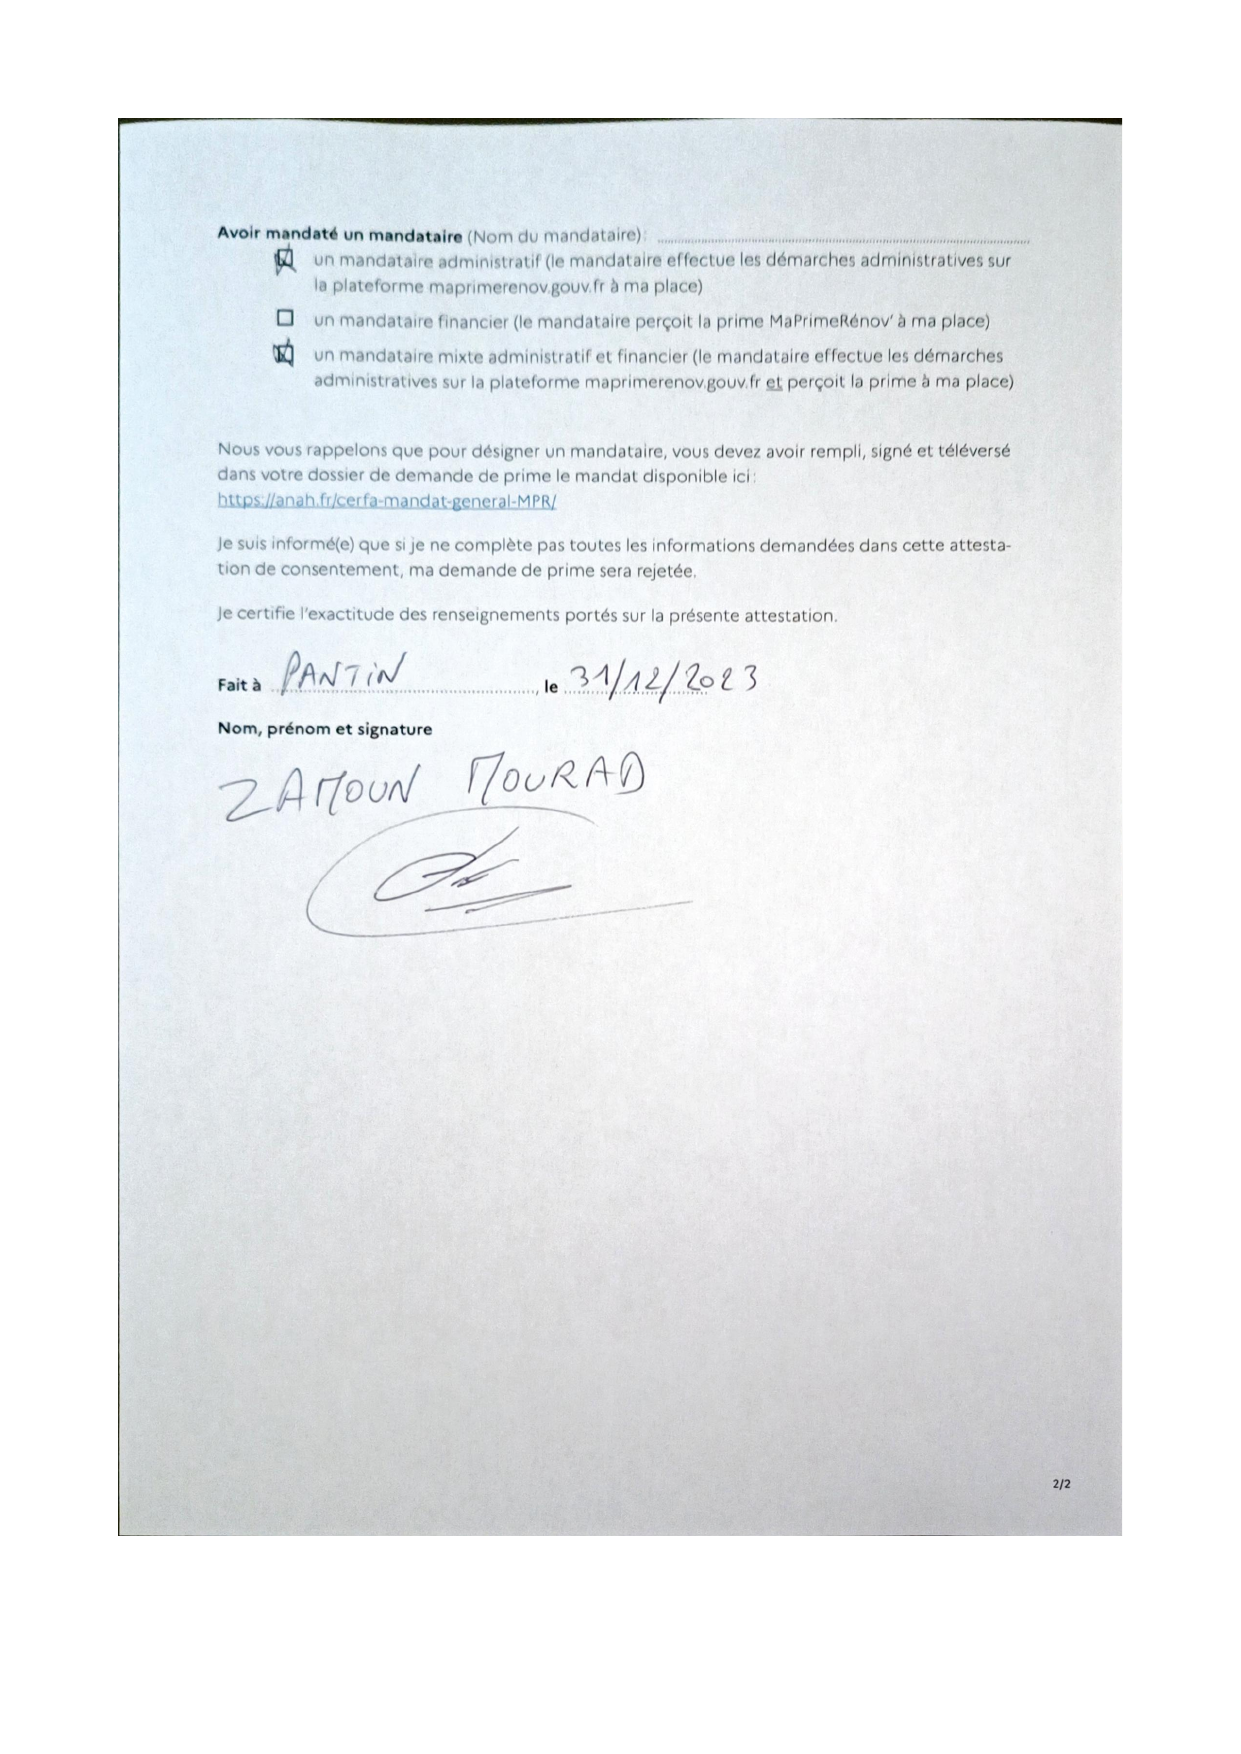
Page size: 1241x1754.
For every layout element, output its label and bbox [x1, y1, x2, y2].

picture [118, 118, 1123, 1536]
